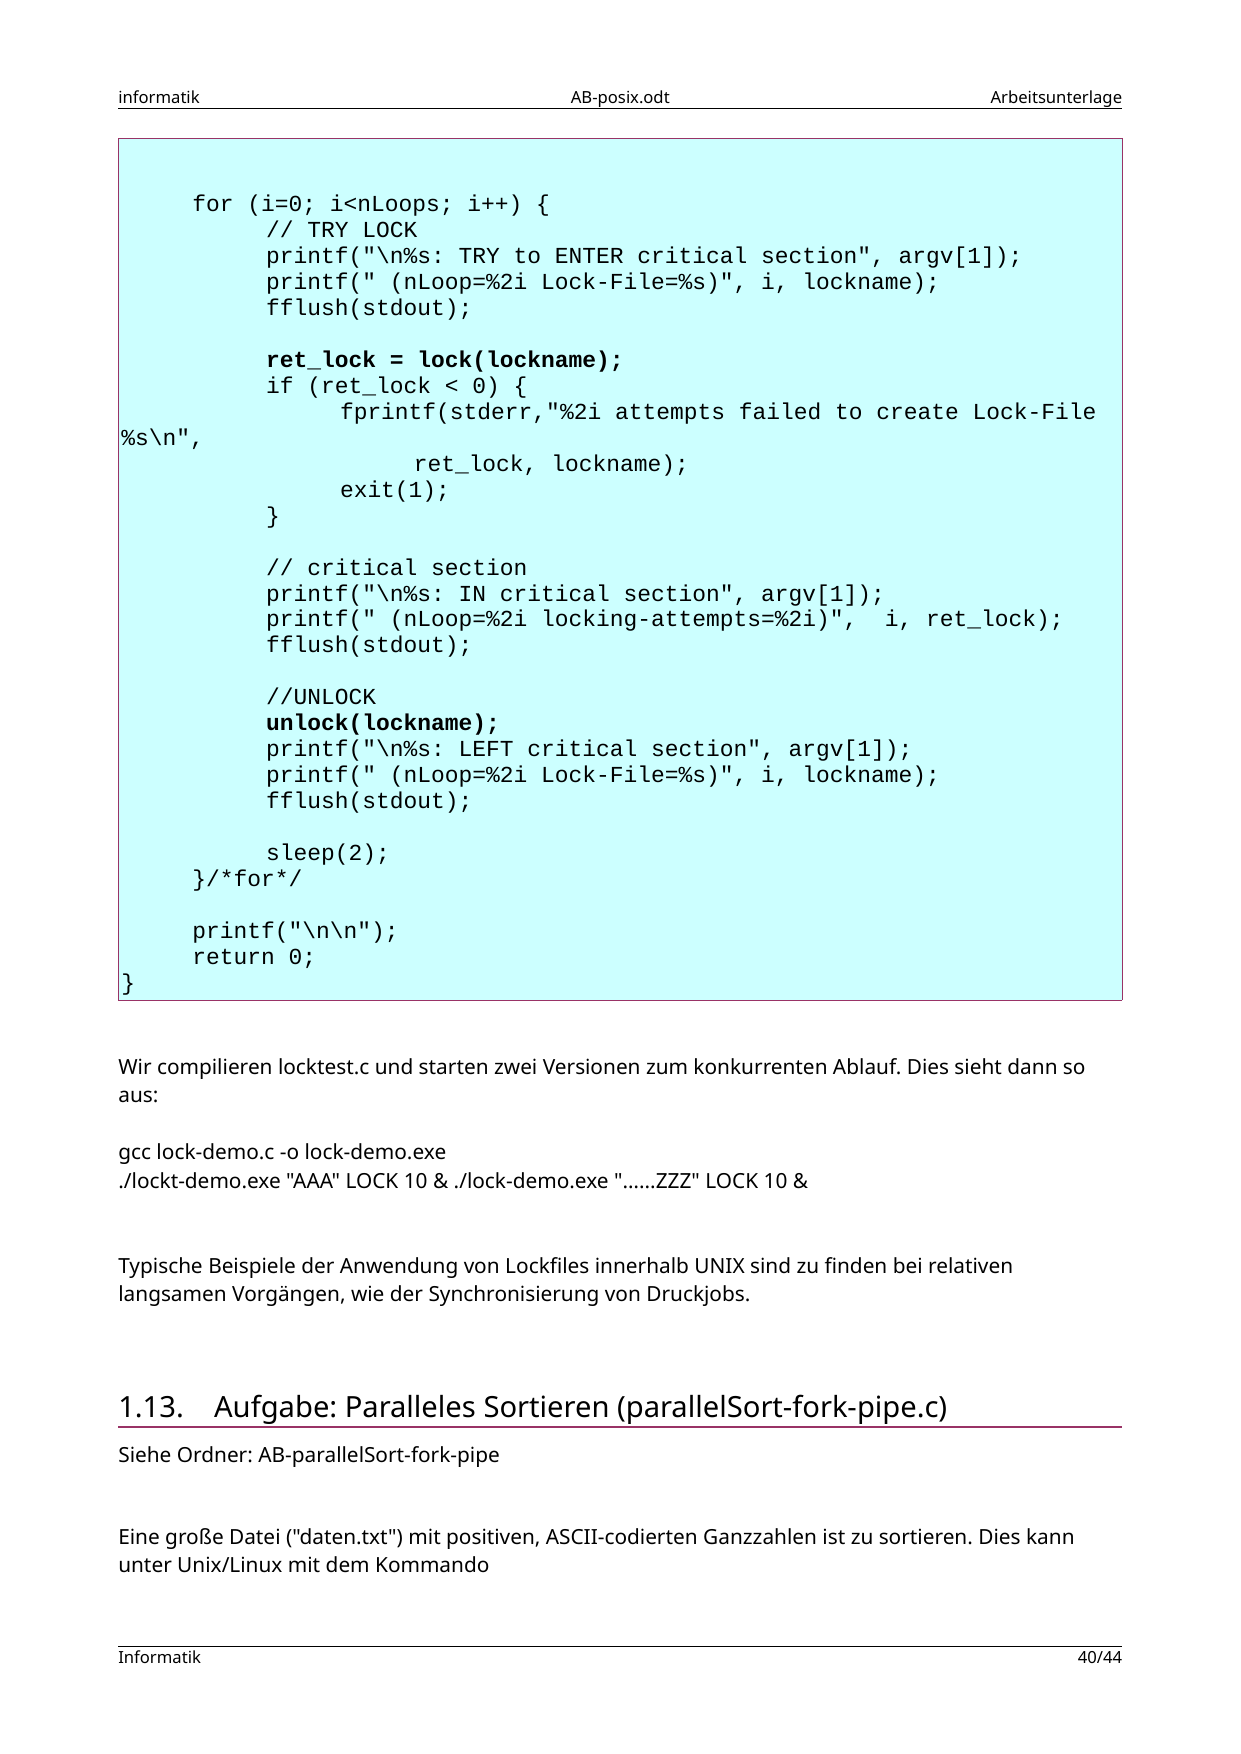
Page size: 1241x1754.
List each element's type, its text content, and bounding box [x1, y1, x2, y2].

text sleep(2); [119, 838, 1122, 864]
text printf("\n%s: TRY to ENTER critical section", argv[1]); [119, 242, 1122, 268]
text printf("\n%s: IN critical section", argv[1]); [119, 579, 1122, 605]
text unlock(lockname); [119, 708, 1122, 734]
subtitle Aufgabe: Paralleles Sortieren (parallelSort-fork-pipe.c) [118, 1386, 1122, 1426]
text printf(" (nLoop=%2i Lock-File=%s)", i, lockname); [119, 760, 1122, 786]
text // critical section [119, 553, 1122, 579]
text fflush(stdout); [119, 293, 1122, 319]
text return 0; [119, 942, 1122, 968]
text fprintf(stderr,"%2i attempts failed to create Lock-File %s\n", [119, 397, 1122, 449]
text exit(1); [119, 475, 1122, 501]
text fflush(stdout); [119, 631, 1122, 657]
text } [119, 501, 1122, 527]
text ret_lock = lock(lockname); [119, 345, 1122, 371]
text fflush(stdout); [119, 786, 1122, 812]
text //UNLOCK [119, 683, 1122, 708]
text if (ret_lock < 0) { [119, 371, 1122, 397]
text printf(" (nLoop=%2i locking-attempts=%2i)", i, ret_lock); [119, 605, 1122, 631]
text } [119, 968, 1122, 1000]
text ret_lock, lockname); [119, 449, 1122, 475]
text Wir compilieren locktest.c und starten zwei Versionen zum konkurrenten Ablauf. Dies sieht dann so aus: gcc lock-demo.c -o lock-demo.exe ./lockt-demo.exe "AAA" LOCK 10 & ./lock-demo.exe "…...ZZZ" LOCK 10 & Typische Beispiele der Anwendung von Lockfiles innerhalb UNIX sind zu finden bei relativen langsamen Vorgängen, wie der Synchronisierung von Druckjobs. [118, 1001, 1122, 1308]
text printf(" (nLoop=%2i Lock-File=%s)", i, lockname); [119, 268, 1122, 293]
text printf("\n%s: LEFT critical section", argv[1]); [119, 734, 1122, 760]
text Siehe Ordner: AB-parallelSort-fork-pipe [118, 1440, 1122, 1469]
text printf("\n\n"); [119, 916, 1122, 942]
text Eine große Datei ("daten.txt") mit positiven, ASCII-codierten Ganzzahlen ist zu sortieren. Dies kann unter Unix/Linux mit dem Kommando [118, 1522, 1122, 1607]
text }/*for*/ [119, 864, 1122, 890]
text // TRY LOCK [119, 216, 1122, 242]
text for (i=0; i<nLoops; i++) { [119, 190, 1122, 216]
